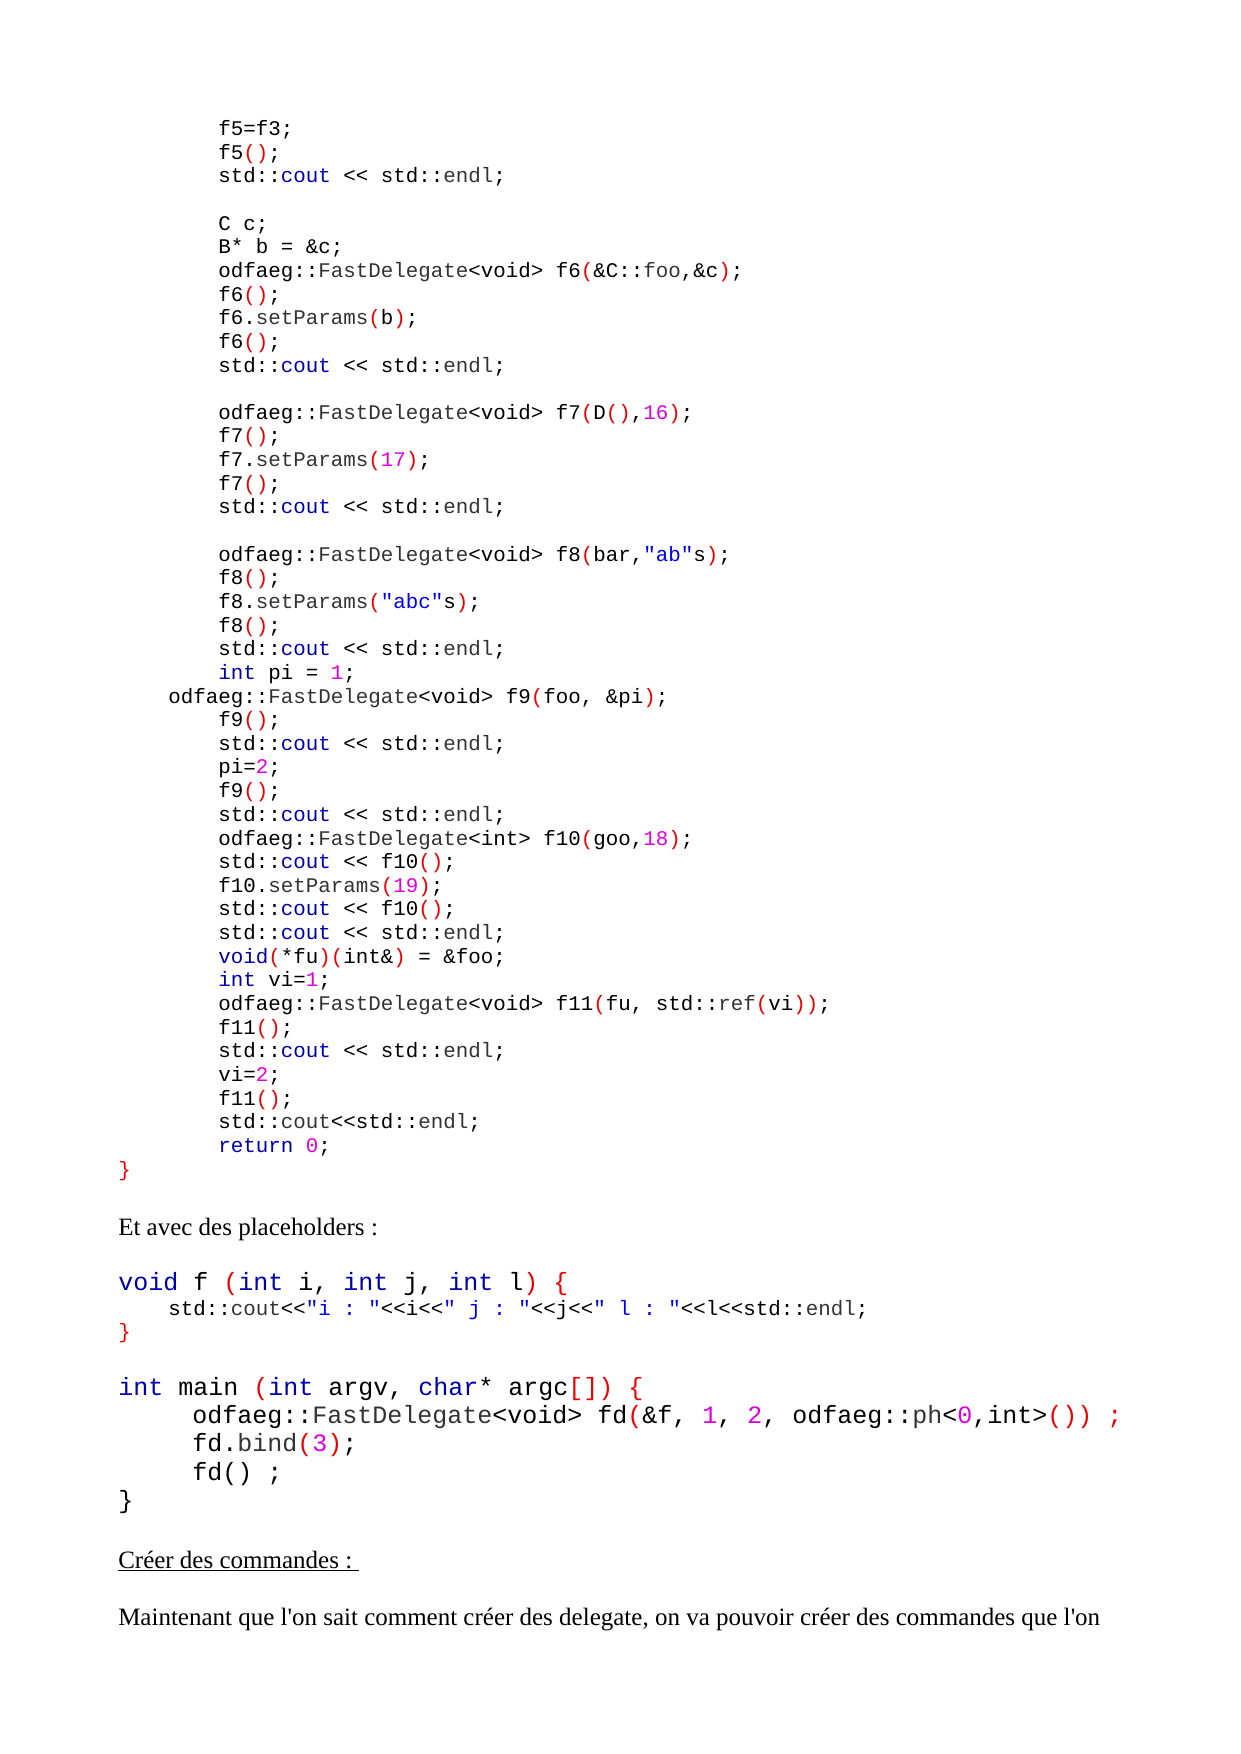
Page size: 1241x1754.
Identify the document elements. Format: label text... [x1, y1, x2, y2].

text odfaeg::FastDelegate<void> f7(D(),16); [118, 402, 1122, 426]
text vi=2; [118, 1064, 1122, 1088]
text std::cout << std::endl; [118, 165, 1122, 189]
text Maintenant que l'on sait comment créer des delegate, on va pouvoir créer des commandes que l'on [118, 1602, 1122, 1631]
text std::cout << std::endl; [118, 638, 1122, 662]
text std::cout << std::endl; [118, 496, 1122, 520]
text void(*fu)(int&) = &foo; [118, 946, 1122, 969]
text f7.setParams(17); [118, 449, 1122, 473]
text f11(); [118, 1017, 1122, 1040]
text odfaeg::FastDelegate<void> f11(fu, std::ref(vi)); [118, 993, 1122, 1017]
text C c; [118, 213, 1122, 236]
text std::cout << std::endl; [118, 733, 1122, 757]
text f6(); [118, 331, 1122, 354]
text f10.setParams(19); [118, 875, 1122, 898]
text f8(); [118, 615, 1122, 638]
text fd() ; [118, 1459, 1122, 1488]
text int main (int argv, char* argc[]) { [118, 1374, 1122, 1403]
text std::cout << std::endl; [118, 922, 1122, 946]
text f5(); [118, 142, 1122, 165]
text odfaeg::FastDelegate<void> f6(&C::foo,&c); [118, 260, 1122, 284]
text return 0; [118, 1135, 1122, 1158]
text f5=f3; [118, 118, 1122, 142]
text void f (int i, int j, int l) { [118, 1269, 1122, 1297]
text fd.bind(3); [118, 1431, 1122, 1459]
text odfaeg::FastDelegate<void> fd(&f, 1, 2, odfaeg::ph<0,int>()) ; [118, 1403, 1122, 1431]
text std::cout << f10(); [118, 898, 1122, 922]
text Et avec des placeholders : [118, 1212, 1122, 1240]
text f8(); [118, 567, 1122, 591]
text f8.setParams("abc"s); [118, 591, 1122, 615]
text std::cout<<"i : "<<i<<" j : "<<j<<" l : "<<l<<std::endl; [118, 1297, 1122, 1321]
text std::cout << std::endl; [118, 1040, 1122, 1064]
text odfaeg::FastDelegate<int> f10(goo,18); [118, 827, 1122, 851]
text f7(); [118, 473, 1122, 496]
text f9(); [118, 780, 1122, 804]
text std::cout << f10(); [118, 851, 1122, 875]
text std::cout<<std::endl; [118, 1111, 1122, 1135]
text B* b = &c; [118, 236, 1122, 260]
text Créer des commandes : [118, 1545, 1122, 1573]
text } [118, 1488, 1122, 1516]
text int pi = 1; [118, 662, 1122, 686]
text odfaeg::FastDelegate<void> f9(foo, &pi); [118, 686, 1122, 709]
text } [118, 1321, 1122, 1345]
text int vi=1; [118, 969, 1122, 993]
text f9(); [118, 709, 1122, 733]
text f7(); [118, 426, 1122, 449]
text f6(); [118, 284, 1122, 307]
text std::cout << std::endl; [118, 354, 1122, 378]
text std::cout << std::endl; [118, 804, 1122, 827]
text f11(); [118, 1088, 1122, 1111]
text f6.setParams(b); [118, 307, 1122, 331]
text } [118, 1158, 1122, 1182]
text pi=2; [118, 757, 1122, 780]
text odfaeg::FastDelegate<void> f8(bar,"ab"s); [118, 544, 1122, 567]
